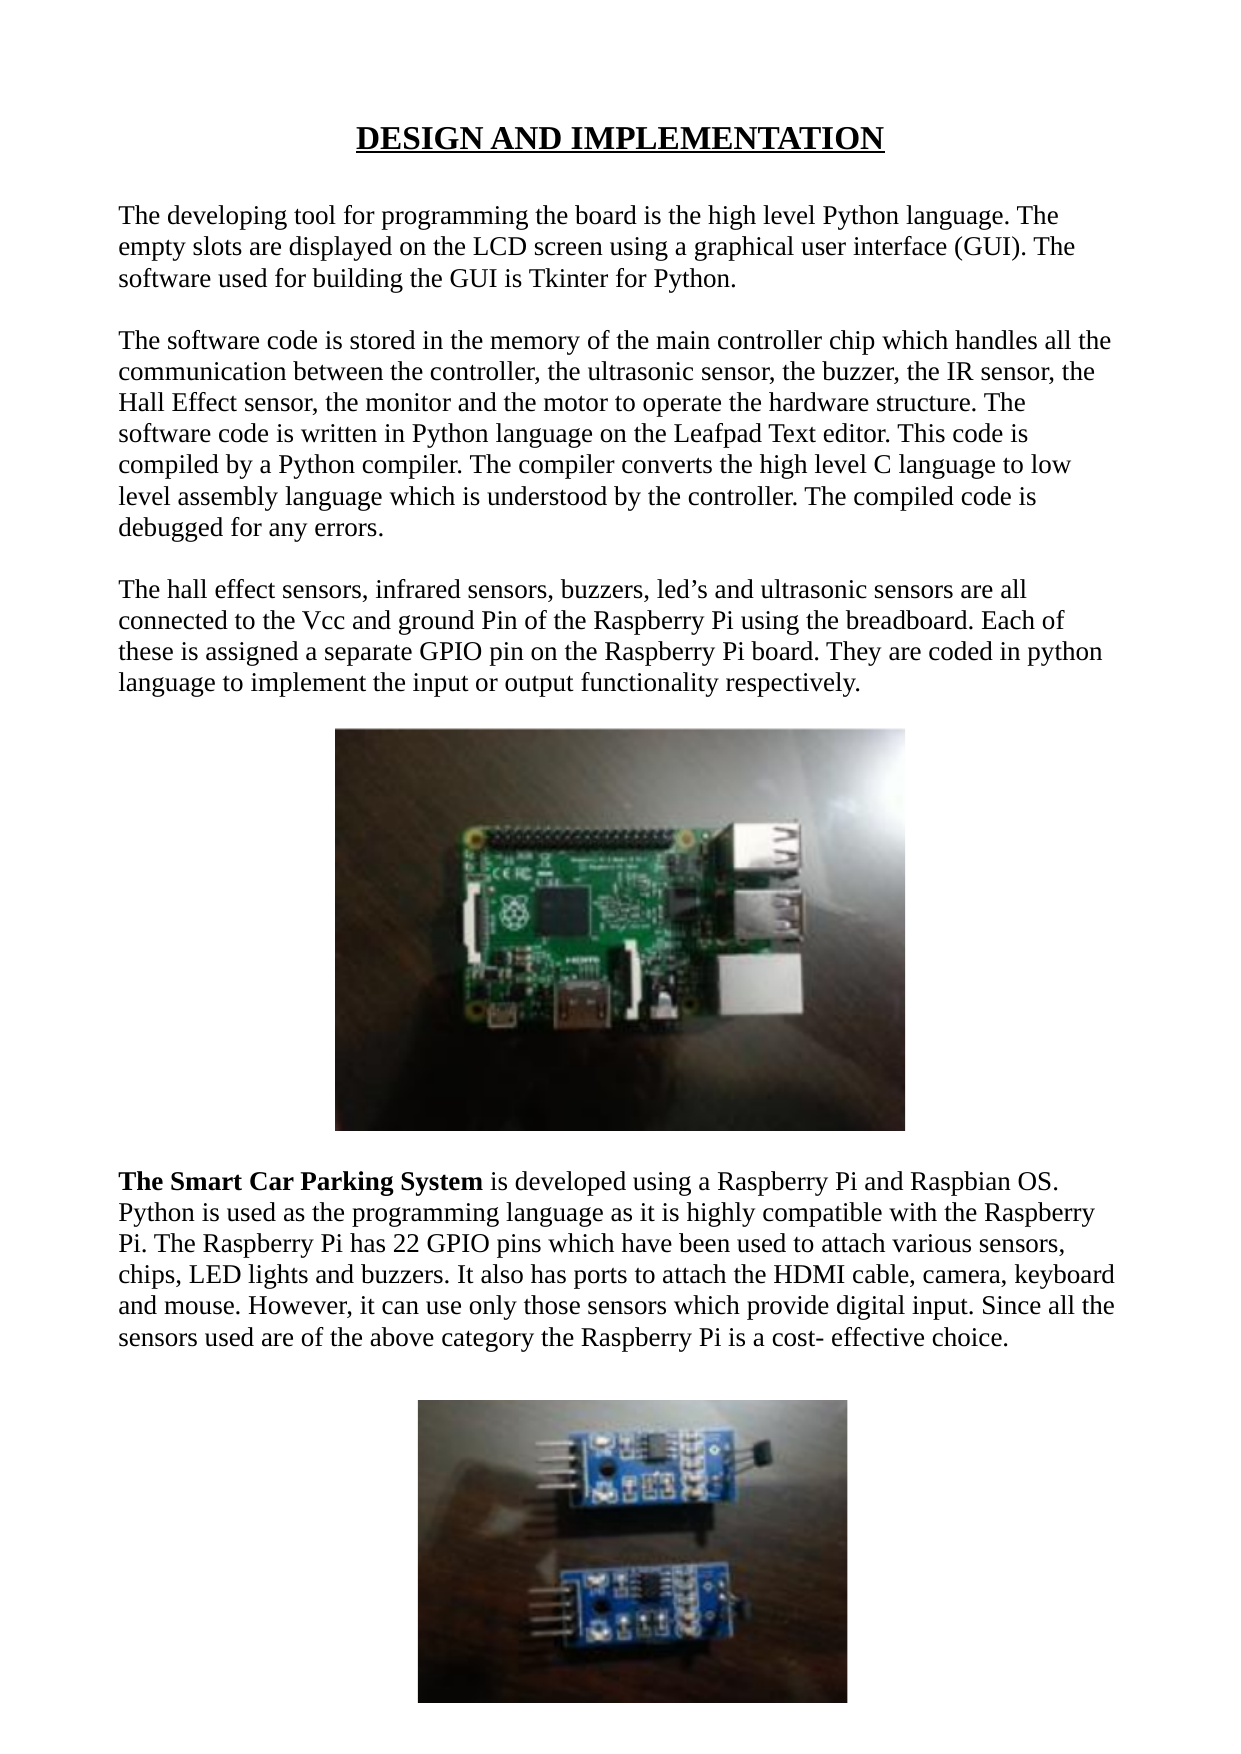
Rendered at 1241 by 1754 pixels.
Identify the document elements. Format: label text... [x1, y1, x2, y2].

text DESIGN AND IMPLEMENTATION [118, 118, 1122, 156]
text communication between the controller, the ultrasonic sensor, the buzzer, the IR sensor, the Hall Effect sensor, the monitor and the motor to operate the hardware structure. The software code is written in Python language on the Leafpad Text editor. This code is compiled by a Python compiler. The compiler converts the high level C language to low level assembly language which is understood by the controller. The compiled code is debugged for any errors. [118, 355, 1122, 542]
text The developing tool for programming the board is the high level Python language. The empty slots are displayed on the LCD screen using a graphical user interface (GUI). The software used for building the GUI is Tkinter for Python. [118, 199, 1122, 293]
picture [417, 1400, 848, 1703]
text The hall effect sensors, infrared sensors, buzzers, led’s and ultrasonic sensors are all connected to the Vcc and ground Pin of the Raspberry Pi using the breadboard. Each of these is assigned a separate GPIO pin on the Raspberry Pi board. They are coded in python language to implement the input or output functionality respectively. [118, 573, 1122, 698]
picture [335, 728, 906, 1131]
text The software code is stored in the memory of the main controller chip which handles all the [118, 324, 1122, 355]
text The Smart Car Parking System is developed using a Raspberry Pi and Raspbian OS. Python is used as the programming language as it is highly compatible with the Raspberry Pi. The Raspberry Pi has 22 GPIO pins which have been used to attach various sensors, chips, LED lights and buzzers. It also has ports to attach the HDMI cable, camera, keyboard and mouse. However, it can use only those sensors which provide digital input. Since all the sensors used are of the above category the Raspberry Pi is a cost- effective choice. [118, 1165, 1122, 1352]
